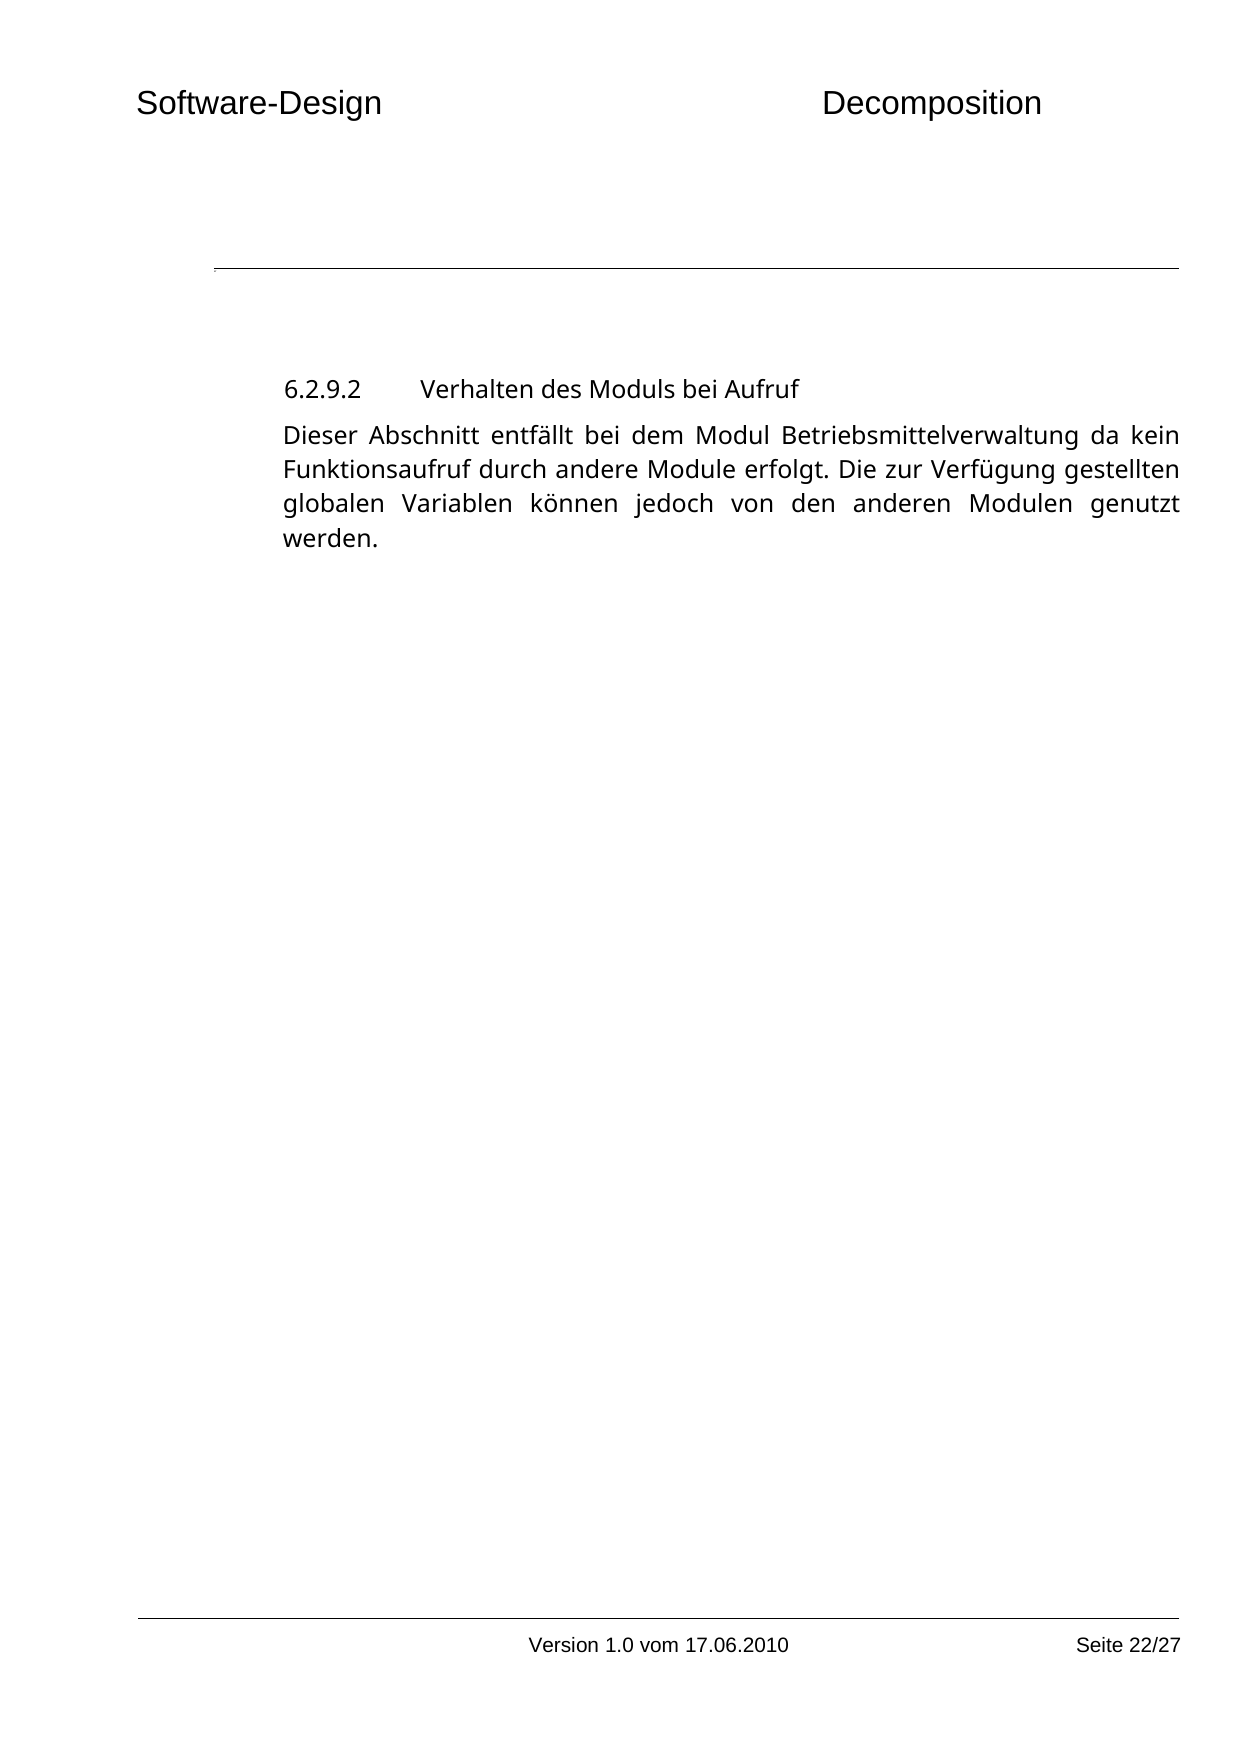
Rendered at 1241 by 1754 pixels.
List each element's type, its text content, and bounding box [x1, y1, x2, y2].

text Dieser Abschnitt entfällt bei dem Modul Betriebsmittelverwaltung da kein Funktionsaufruf durch andere Module erfolgt. Die zur Verfügung gestellten globalen Variablen können jedoch von den anderen Modulen genutzt werden. [283, 418, 1181, 554]
subtitle Verhalten des Moduls bei Aufruf [284, 371, 1181, 406]
